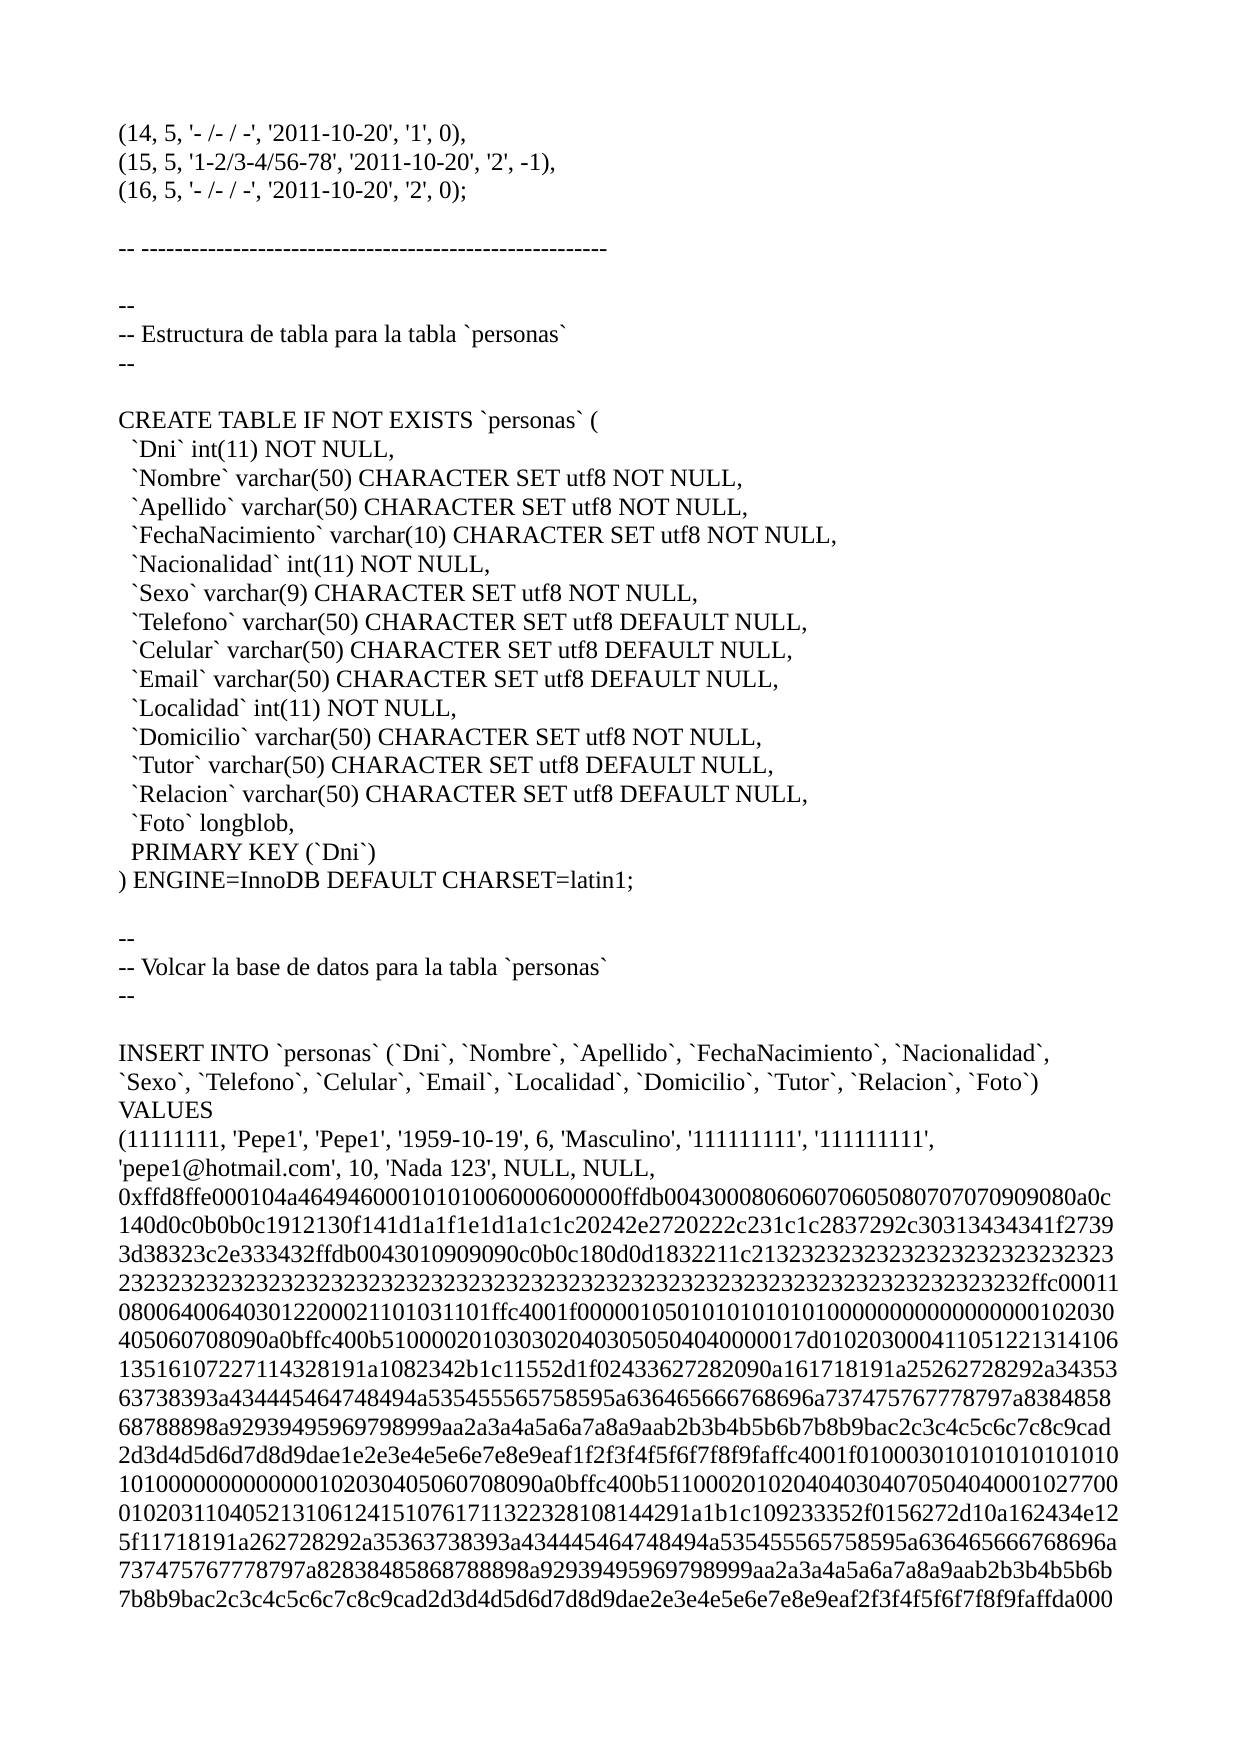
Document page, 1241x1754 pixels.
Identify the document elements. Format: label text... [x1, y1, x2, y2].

text INSERT INTO `personas` (`Dni`, `Nombre`, `Apellido`, `FechaNacimiento`, `Nacionalidad`, `Sexo`, `Telefono`, `Celular`, `Email`, `Localidad`, `Domicilio`, `Tutor`, `Relacion`, `Foto`) VALUES [118, 1038, 1122, 1124]
text -- Volcar la base de datos para la tabla `personas` [118, 952, 1122, 981]
text `Telefono` varchar(50) CHARACTER SET utf8 DEFAULT NULL, [118, 607, 1122, 636]
text `Dni` int(11) NOT NULL, [118, 434, 1122, 463]
text (15, 5, '1-2/3-4/56-78', '2011-10-20', '2', -1), [118, 147, 1122, 176]
text (16, 5, '- /- / -', '2011-10-20', '2', 0); [118, 176, 1122, 204]
text -- -------------------------------------------------------- [118, 233, 1122, 262]
text PRIMARY KEY (`Dni`) [118, 837, 1122, 866]
text -- [118, 981, 1122, 1009]
text -- Estructura de tabla para la tabla `personas` [118, 319, 1122, 348]
text `Email` varchar(50) CHARACTER SET utf8 DEFAULT NULL, [118, 664, 1122, 693]
text `Celular` varchar(50) CHARACTER SET utf8 DEFAULT NULL, [118, 636, 1122, 664]
text `Relacion` varchar(50) CHARACTER SET utf8 DEFAULT NULL, [118, 779, 1122, 808]
text CREATE TABLE IF NOT EXISTS `personas` ( [118, 406, 1122, 434]
text `FechaNacimiento` varchar(10) CHARACTER SET utf8 NOT NULL, [118, 521, 1122, 549]
text (14, 5, '- /- / -', '2011-10-20', '1', 0), [118, 118, 1122, 147]
text -- [118, 923, 1122, 952]
text ) ENGINE=InnoDB DEFAULT CHARSET=latin1; [118, 866, 1122, 894]
text `Foto` longblob, [118, 808, 1122, 837]
text `Sexo` varchar(9) CHARACTER SET utf8 NOT NULL, [118, 578, 1122, 607]
text `Nombre` varchar(50) CHARACTER SET utf8 NOT NULL, [118, 463, 1122, 492]
text `Apellido` varchar(50) CHARACTER SET utf8 NOT NULL, [118, 492, 1122, 521]
text `Domicilio` varchar(50) CHARACTER SET utf8 NOT NULL, [118, 722, 1122, 751]
text (11111111, 'Pepe1', 'Pepe1', '1959-10-19', 6, 'Masculino', '111111111', '111111111', 'pepe1@hotmail.com', 10, 'Nada 123', NULL, NULL, 0xffd8ffe000104a46494600010101006000600000ffdb004300080606070605080707070909080a0c140d0c0b0b0c1912130f141d1a1f1e1d1a1c1c20242e2720222c231c1c2837292c30313434341f27393d38323c2e333432ffdb0043010909090c0b0c180d0d1832211c213232323232323232323232323232323232323232323232323232323232323232323232323232323232323232323232323232ffc00011080064006403012200021101031101ffc4001f0000010501010101010100000000000000000102030405060708090a0bffc400b5100002010303020403050504040000017d01020300041105122131410613516107227114328191a1082342b1c11552d1f02433627282090a161718191a25262728292a3435363738393a434445464748494a535455565758595a636465666768696a737475767778797a838485868788898a92939495969798999aa2a3a4a5a6a7a8a9aab2b3b4b5b6b7b8b9bac2c3c4c5c6c7c8c9cad2d3d4d5d6d7d8d9dae1e2e3e4e5e6e7e8e9eaf1f2f3f4f5f6f7f8f9faffc4001f0100030101010101010101010000000000000102030405060708090a0bffc400b51100020102040403040705040400010277000102031104052131061241510761711322328108144291a1b1c109233352f0156272d10a162434e125f11718191a262728292a35363738393a434445464748494a535455565758595a636465666768696a737475767778797a82838485868788898a92939495969798999aa2a3a4a5a6a7a8a9aab2b3b4b5b6b7b8b9bac2c3c4c5c6c7c8c9cad2d3d4d5d6d7d8d9dae2e3e4e5e6e7e8e9eaf2f3f4f5f6f7f8f9faffda000 [118, 1124, 1122, 1613]
text `Tutor` varchar(50) CHARACTER SET utf8 DEFAULT NULL, [118, 751, 1122, 779]
text -- [118, 291, 1122, 319]
text -- [118, 348, 1122, 377]
text `Localidad` int(11) NOT NULL, [118, 693, 1122, 722]
text `Nacionalidad` int(11) NOT NULL, [118, 549, 1122, 578]
